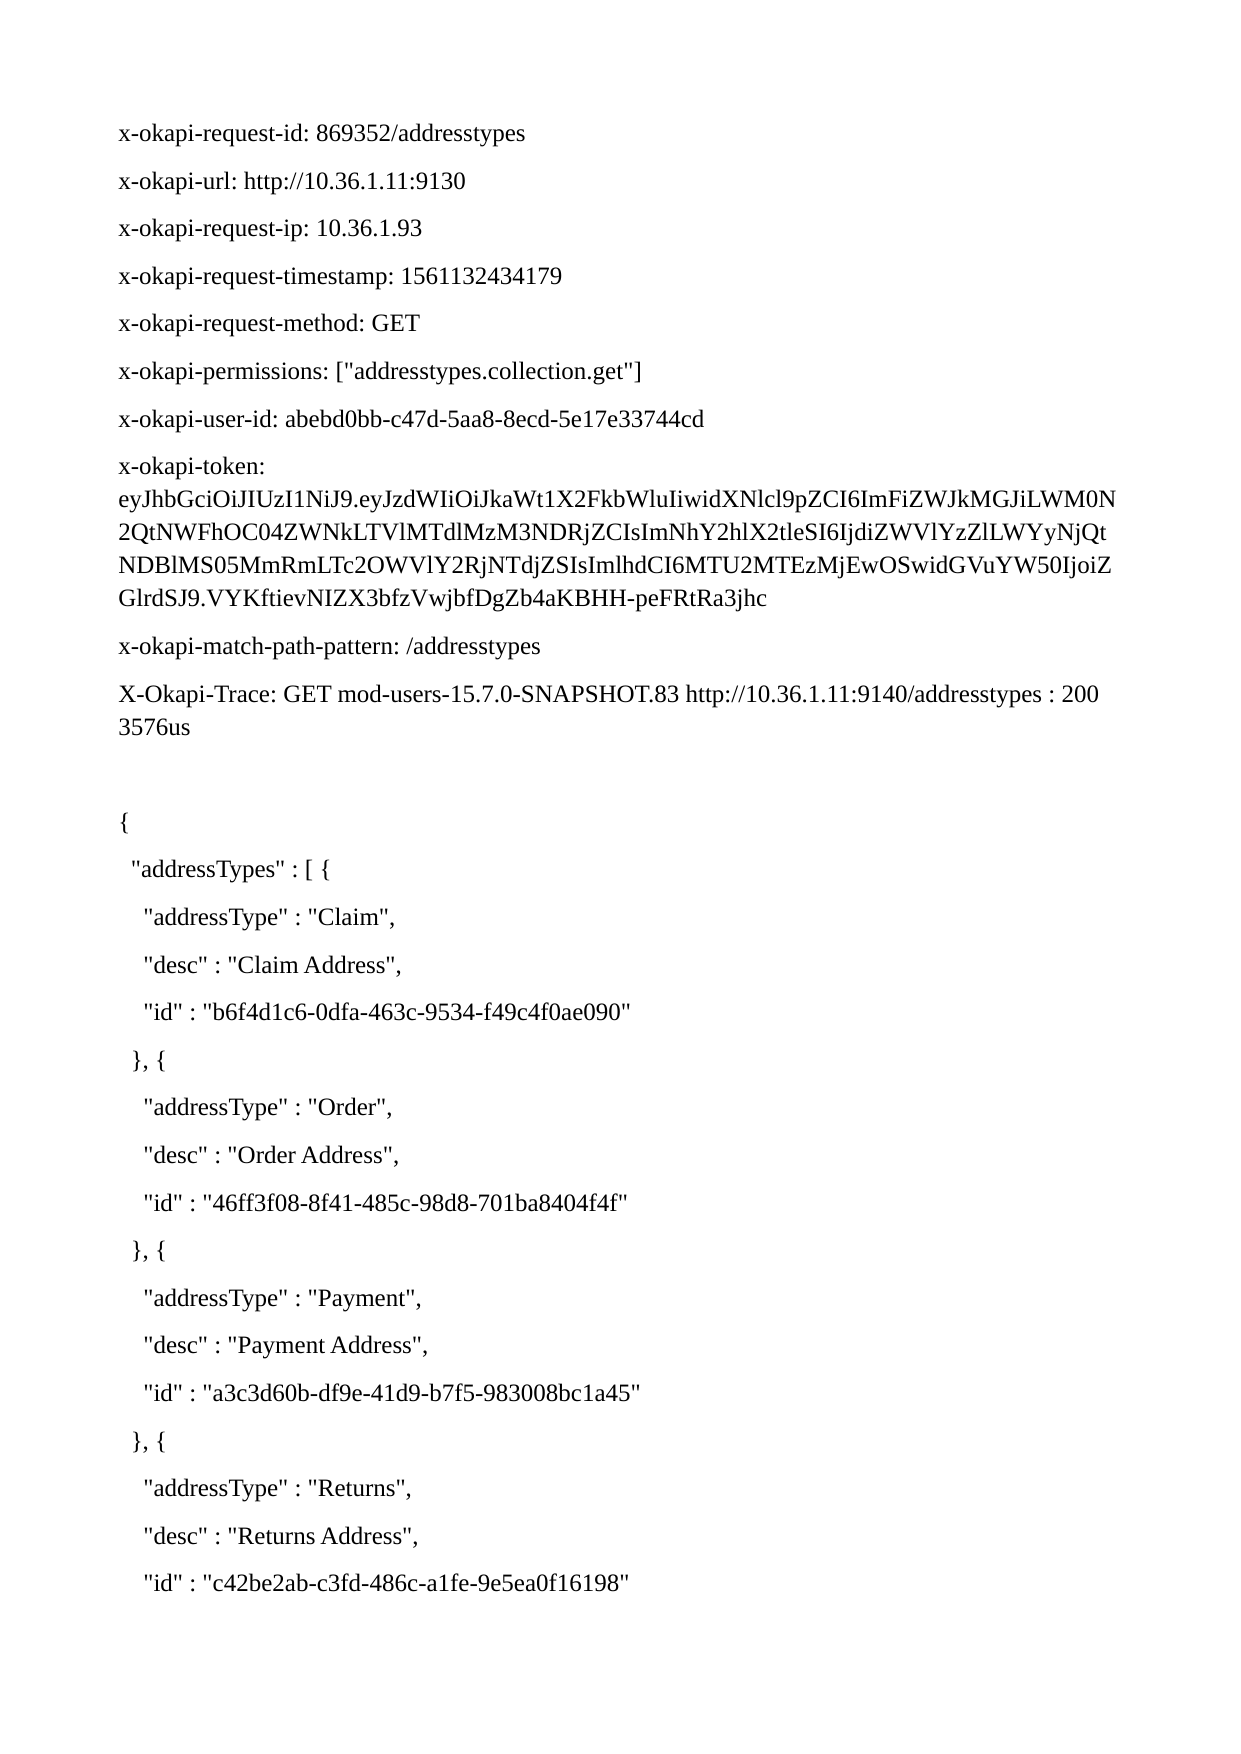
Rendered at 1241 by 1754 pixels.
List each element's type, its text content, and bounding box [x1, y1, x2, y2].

text "id" : "c42be2ab-c3fd-486c-a1fe-9e5ea0f16198" [118, 1568, 1122, 1597]
text }, { [118, 1045, 1122, 1074]
text "desc" : "Returns Address", [118, 1521, 1122, 1550]
text x-okapi-request-id: 869352/addresstypes [118, 118, 1122, 147]
text { [118, 807, 1122, 836]
text x-okapi-match-path-pattern: /addresstypes [118, 631, 1122, 660]
text "id" : "a3c3d60b-df9e-41d9-b7f5-983008bc1a45" [118, 1378, 1122, 1407]
text "desc" : "Payment Address", [118, 1331, 1122, 1359]
text "addressType" : "Payment", [118, 1283, 1122, 1312]
text "addressType" : "Order", [118, 1092, 1122, 1121]
text "addressType" : "Returns", [118, 1473, 1122, 1502]
text }, { [118, 1235, 1122, 1264]
text x-okapi-url: http://10.36.1.11:9130 [118, 166, 1122, 194]
text "id" : "46ff3f08-8f41-485c-98d8-701ba8404f4f" [118, 1188, 1122, 1216]
text "addressTypes" : [ { [118, 854, 1122, 883]
text x-okapi-request-timestamp: 1561132434179 [118, 261, 1122, 290]
text x-okapi-permissions: ["addresstypes.collection.get"] [118, 356, 1122, 385]
text x-okapi-request-ip: 10.36.1.93 [118, 213, 1122, 242]
text x-okapi-token: eyJhbGciOiJIUzI1NiJ9.eyJzdWIiOiJkaWt1X2FkbWluIiwidXNlcl9pZCI6ImFiZWJkMGJiLWM0N2QtNWFhOC04ZWNkLTVlMTdlMzM3NDRjZCIsImNhY2hlX2tleSI6IjdiZWVlYzZlLWYyNjQtNDBlMS05MmRmLTc2OWVlY2RjNTdjZSIsImlhdCI6MTU2MTEzMjEwOSwidGVuYW50IjoiZGlrdSJ9.VYKftievNIZX3bfzVwjbfDgZb4aKBHH-peFRtRa3jhc [118, 451, 1122, 612]
text X-Okapi-Trace: GET mod-users-15.7.0-SNAPSHOT.83 http://10.36.1.11:9140/addresstypes : 200 3576us [118, 679, 1122, 740]
text "desc" : "Order Address", [118, 1140, 1122, 1169]
text "id" : "b6f4d1c6-0dfa-463c-9534-f49c4f0ae090" [118, 997, 1122, 1026]
text "addressType" : "Claim", [118, 902, 1122, 931]
text }, { [118, 1426, 1122, 1454]
text x-okapi-user-id: abebd0bb-c47d-5aa8-8ecd-5e17e33744cd [118, 404, 1122, 432]
text "desc" : "Claim Address", [118, 950, 1122, 978]
text x-okapi-request-method: GET [118, 308, 1122, 337]
